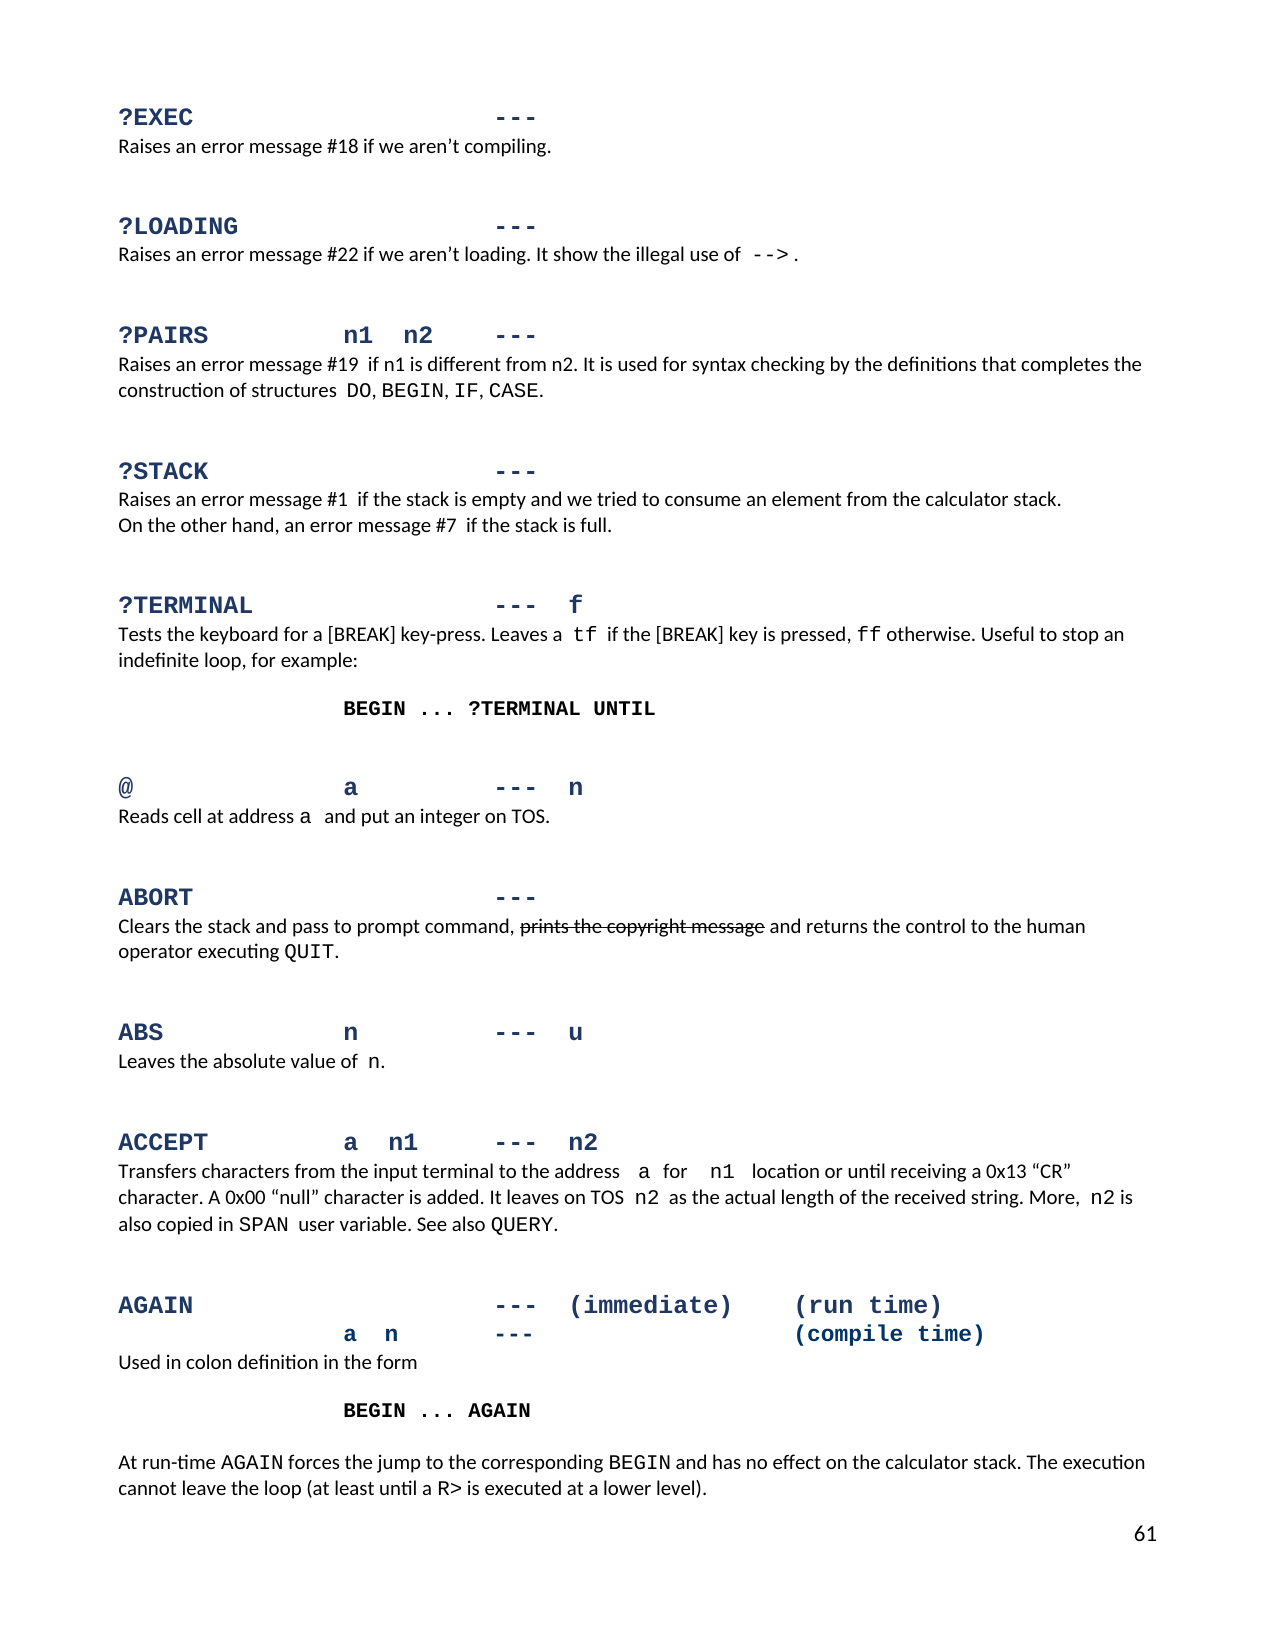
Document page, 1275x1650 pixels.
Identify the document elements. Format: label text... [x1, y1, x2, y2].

subtitle ?STACK --- [118, 458, 1157, 487]
text Raises an error message #1 if the stack is empty and we tried to consume an element from the calculator stack. [118, 487, 1157, 512]
subtitle ACCEPT a n1 --- n2 [118, 1130, 1157, 1158]
text BEGIN ... ?TERMINAL UNTIL [118, 698, 1157, 722]
subtitle ?TERMINAL --- f [118, 592, 1157, 621]
text Raises an error message #18 if we aren’t compiling. [118, 133, 1157, 158]
subtitle ABS n --- u [118, 1020, 1157, 1048]
text On the other hand, an error message #7 if the stack is full. [118, 512, 1157, 537]
text Tests the keyboard for a [BREAK] key-press. Leaves a tf if the [BREAK] key is pressed, ff otherwise. Useful to stop an indefinite loop, for example: [118, 621, 1157, 673]
text Raises an error message #19 if n1 is different from n2. It is used for syntax checking by the definitions that completes the construction of structures DO, BEGIN, IF, CASE. [118, 351, 1157, 403]
text a n --- (compile time) [118, 1321, 1157, 1349]
subtitle ?EXEC --- [118, 104, 1157, 133]
text BEGIN ... AGAIN [118, 1400, 1157, 1424]
subtitle AGAIN --- (immediate) (run time) [118, 1292, 1157, 1321]
text Leaves the absolute value of n. [118, 1048, 1157, 1075]
text Used in colon definition in the form [118, 1349, 1157, 1374]
text Clears the stack and pass to prompt command, prints the copyright message and returns the control to the human operator executing QUIT. [118, 913, 1157, 965]
text At run-time AGAIN forces the jump to the corresponding BEGIN and has no effect on the calculator stack. The execution cannot leave the loop (at least until a R> is executed at a lower level). [118, 1449, 1157, 1502]
subtitle ABORT --- [118, 885, 1157, 913]
text Raises an error message #22 if we aren’t loading. It show the illegal use of --> . [118, 242, 1157, 268]
text Reads cell at address a and put an integer on TOS. [118, 803, 1157, 830]
text Transfers characters from the input terminal to the address a for n1 location or until receiving a 0x13 “CR” character. A 0x00 “null” character is added. It leaves on TOS n2 as the actual length of the received string. More, n2 is also copied in SPAN user variable. See also QUERY. [118, 1158, 1157, 1237]
subtitle @ a --- n [118, 775, 1157, 803]
subtitle ?PAIRS n1 n2 --- [118, 323, 1157, 351]
subtitle ?LOADING --- [118, 213, 1157, 242]
